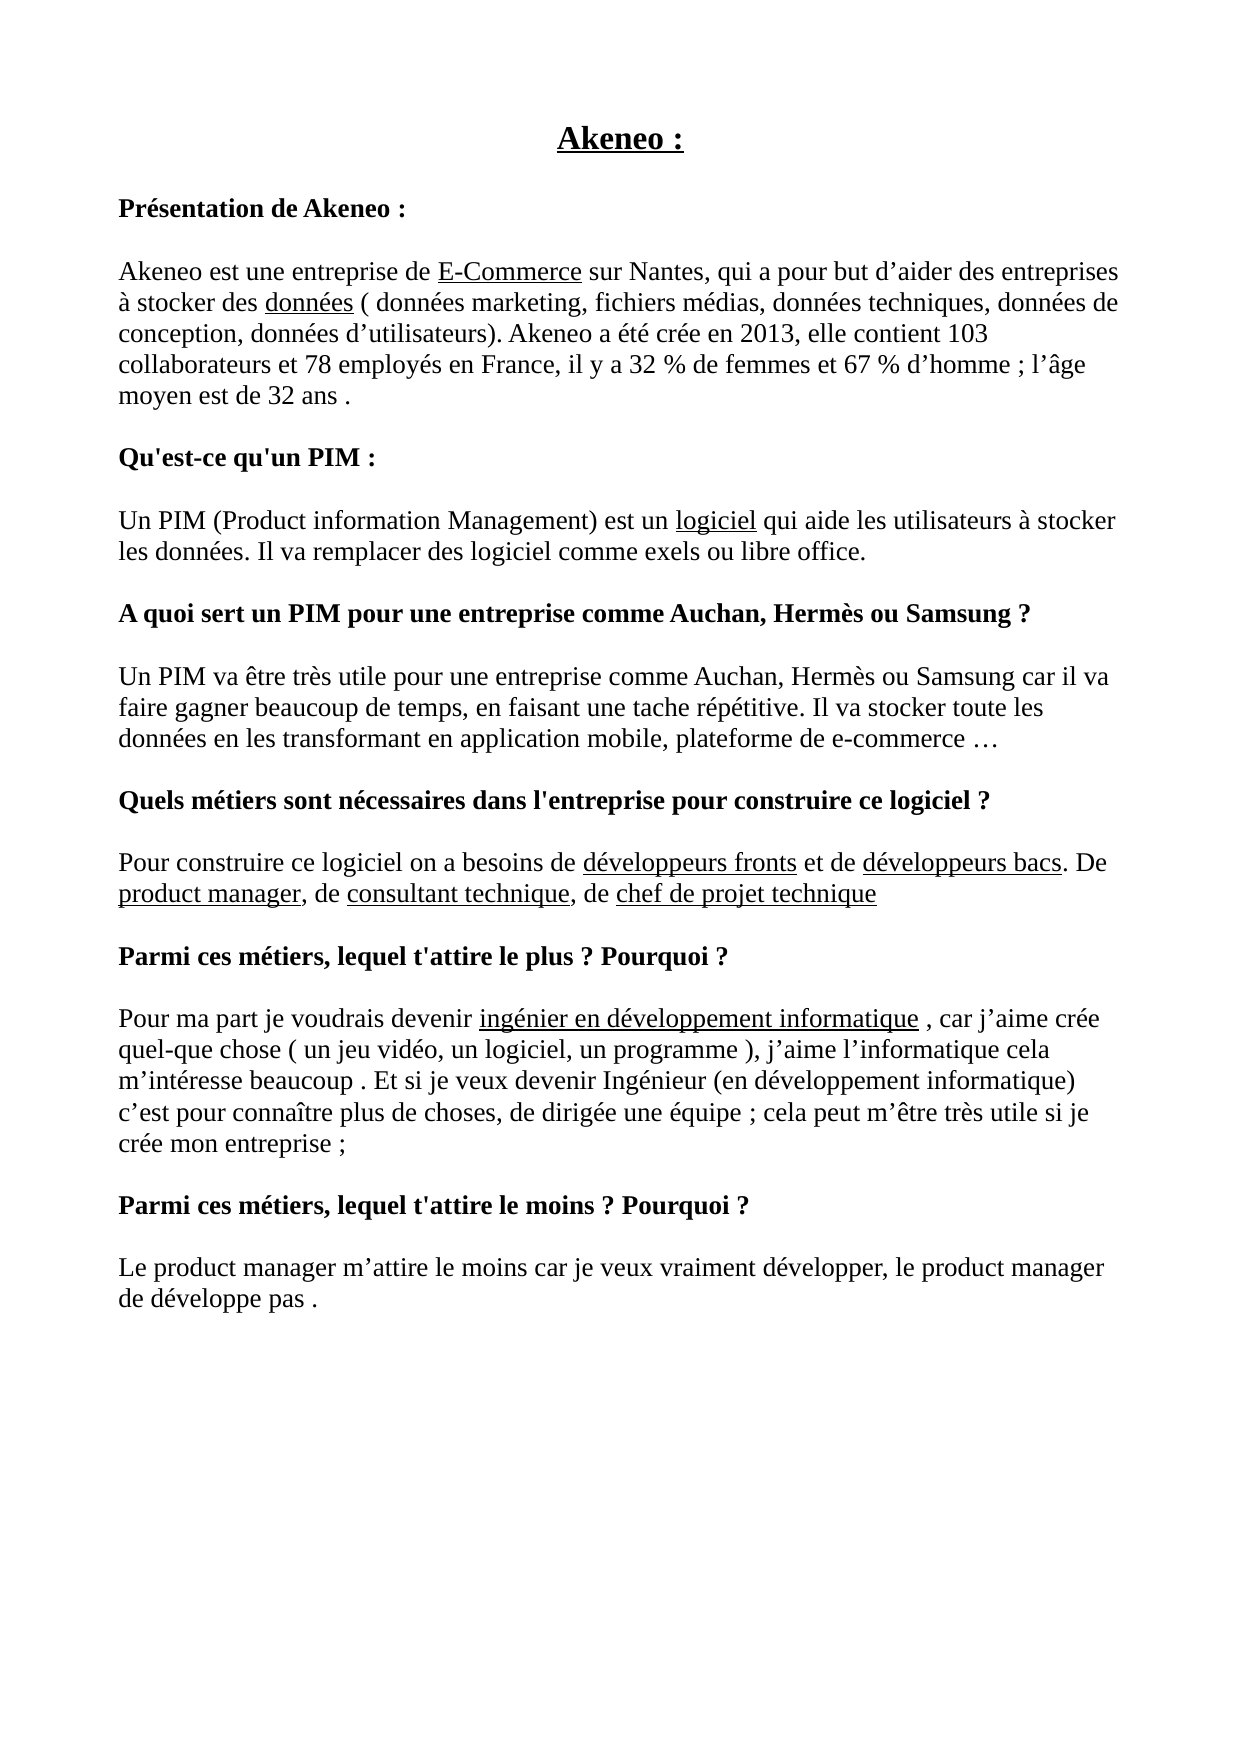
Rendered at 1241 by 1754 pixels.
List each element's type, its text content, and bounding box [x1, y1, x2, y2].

text Le product manager m’attire le moins car je veux vraiment développer, le product manager de développe pas . [118, 1251, 1122, 1314]
text Parmi ces métiers, lequel t'attire le plus ? Pourquoi ? [118, 940, 1122, 971]
text Pour construire ce logiciel on a besoins de développeurs fronts et de développeurs bacs. De product manager, de consultant technique, de chef de projet technique [118, 846, 1122, 909]
text Quels métiers sont nécessaires dans l'entreprise pour construire ce logiciel ? [118, 784, 1122, 815]
text Présentation de Akeneo : [118, 192, 1122, 223]
text Akeneo : [118, 118, 1122, 156]
text Qu'est-ce qu'un PIM : [118, 442, 1122, 473]
text Un PIM va être très utile pour une entreprise comme Auchan, Hermès ou Samsung car il va faire gagner beaucoup de temps, en faisant une tache répétitive. Il va stocker toute les données en les transformant en application mobile, plateforme de e-commerce … [118, 659, 1122, 753]
text Parmi ces métiers, lequel t'attire le moins ? Pourquoi ? [118, 1189, 1122, 1220]
text Un PIM (Product information Management) est un logiciel qui aide les utilisateurs à stocker les données. Il va remplacer des logiciel comme exels ou libre office. [118, 504, 1122, 566]
text Akeneo est une entreprise de E-Commerce sur Nantes, qui a pour but d’aider des entreprises à stocker des données ( données marketing, fichiers médias, données techniques, données de conception, données d’utilisateurs). Akeneo a été crée en 2013, elle contient 103 collaborateurs et 78 employés en France, il y a 32 % de femmes et 67 % d’homme ; l’âge moyen est de 32 ans . [118, 255, 1122, 410]
text Pour ma part je voudrais devenir ingénier en développement informatique , car j’aime crée quel-que chose ( un jeu vidéo, un logiciel, un programme ), j’aime l’informatique cela m’intéresse beaucoup . Et si je veux devenir Ingénieur (en développement informatique) c’est pour connaître plus de choses, de dirigée une équipe ; cela peut m’être très utile si je crée mon entreprise ; [118, 1002, 1122, 1158]
text A quoi sert un PIM pour une entreprise comme Auchan, Hermès ou Samsung ? [118, 597, 1122, 628]
